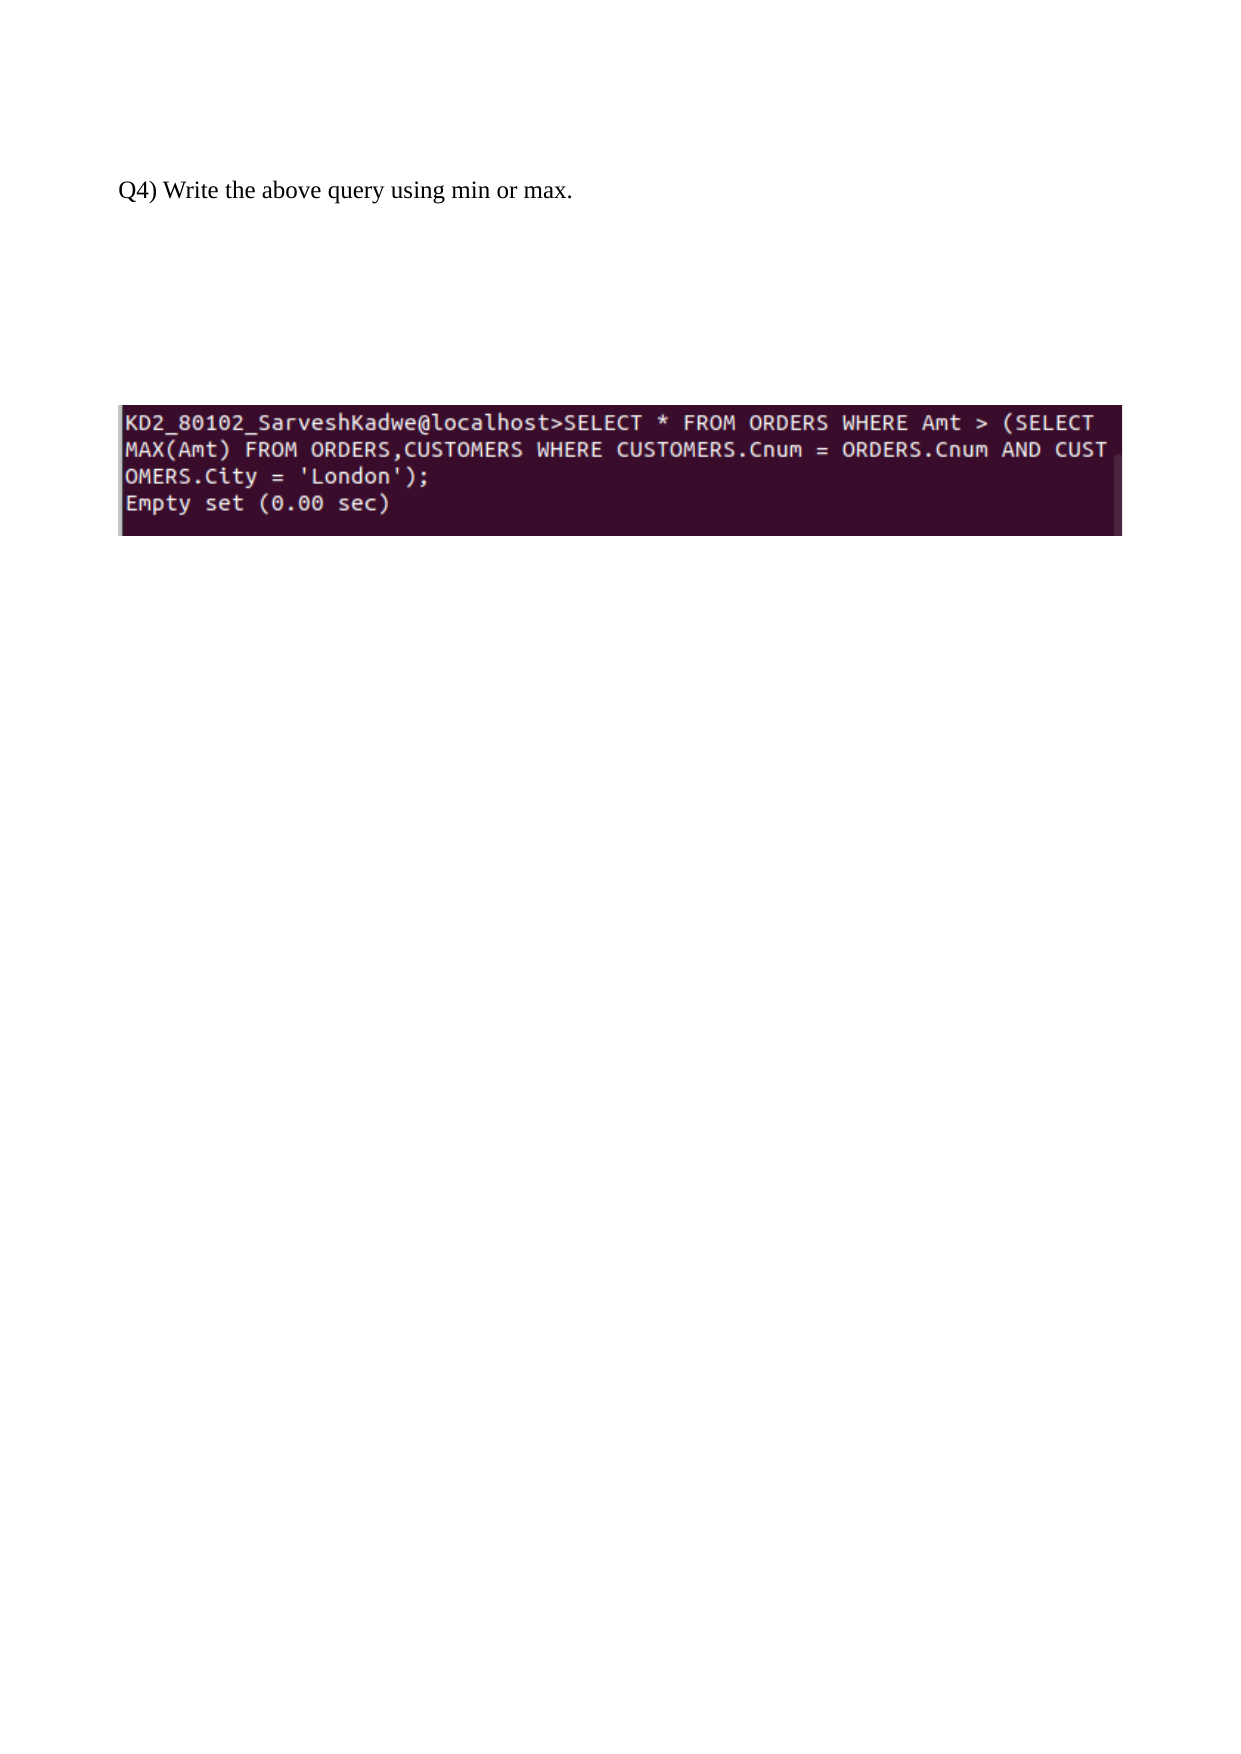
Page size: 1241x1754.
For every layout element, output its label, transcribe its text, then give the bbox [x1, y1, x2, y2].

text Q4) Write the above query using min or max. [118, 176, 1122, 233]
picture [118, 405, 1123, 536]
